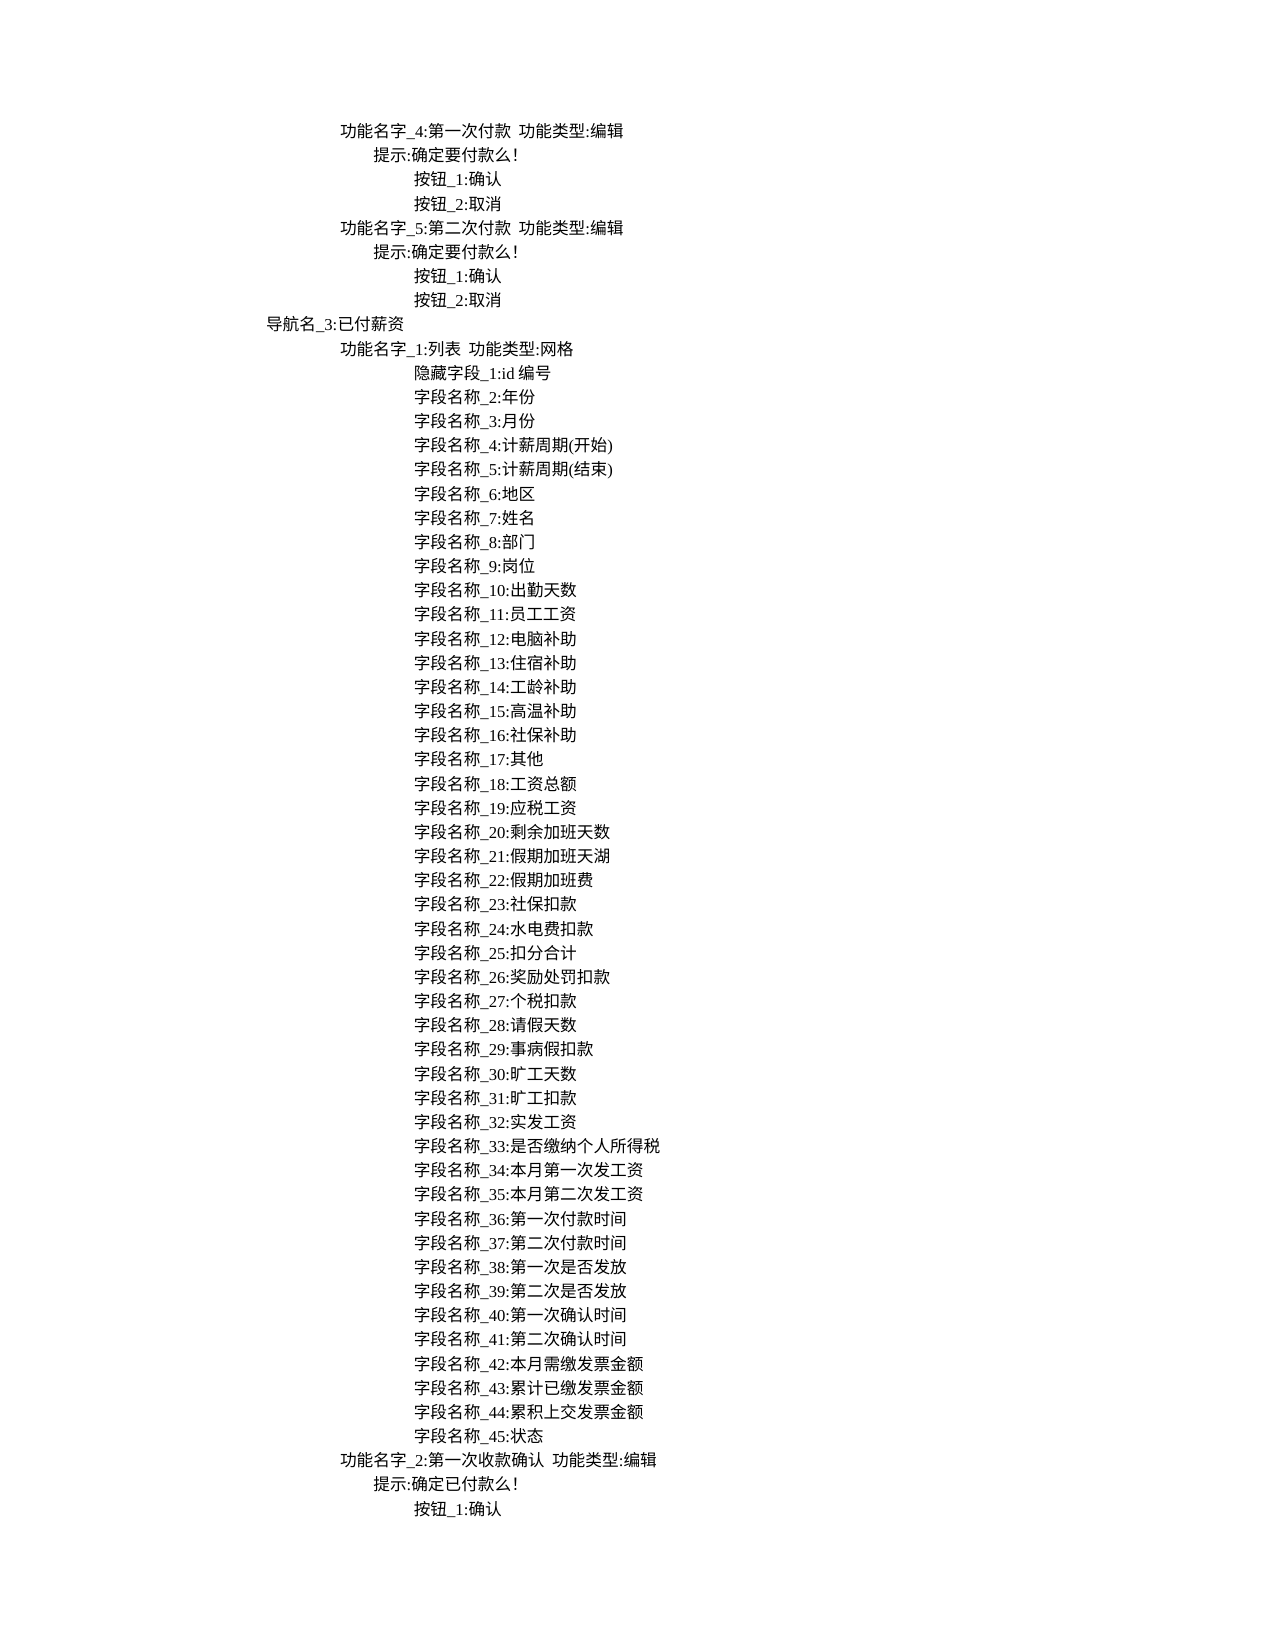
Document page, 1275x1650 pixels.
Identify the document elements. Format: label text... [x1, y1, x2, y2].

text 字段名称_25:扣分合计 [118, 940, 1157, 964]
text 字段名称_22:假期加班费 [118, 867, 1157, 891]
text 字段名称_42:本月需缴发票金额 [118, 1351, 1157, 1375]
text 字段名称_36:第一次付款时间 [118, 1206, 1157, 1230]
text 功能名字_1:列表 功能类型:网格 [118, 336, 1157, 360]
text 字段名称_16:社保补助 [118, 722, 1157, 746]
text 字段名称_10:出勤天数 [118, 577, 1157, 601]
text 字段名称_3:月份 [118, 408, 1157, 432]
text 按钮_2:取消 [118, 287, 1157, 311]
text 字段名称_7:姓名 [118, 505, 1157, 529]
text 字段名称_6:地区 [118, 481, 1157, 505]
text 按钮_1:确认 [118, 166, 1157, 191]
text 字段名称_37:第二次付款时间 [118, 1230, 1157, 1254]
text 字段名称_26:奖励处罚扣款 [118, 964, 1157, 988]
text 字段名称_41:第二次确认时间 [118, 1326, 1157, 1351]
text 字段名称_45:状态 [118, 1423, 1157, 1447]
text 导航名_3:已付薪资 [118, 311, 1157, 336]
text 字段名称_24:水电费扣款 [118, 916, 1157, 940]
text 字段名称_5:计薪周期(结束) [118, 456, 1157, 481]
text 功能名字_2:第一次收款确认 功能类型:编辑 [118, 1447, 1157, 1471]
text 字段名称_4:计薪周期(开始) [118, 432, 1157, 456]
text 提示:确定要付款么！ [118, 239, 1157, 263]
text 字段名称_13:住宿补助 [118, 650, 1157, 674]
text 字段名称_34:本月第一次发工资 [118, 1157, 1157, 1181]
text 字段名称_27:个税扣款 [118, 988, 1157, 1012]
text 字段名称_2:年份 [118, 384, 1157, 408]
text 字段名称_19:应税工资 [118, 795, 1157, 819]
text 字段名称_43:累计已缴发票金额 [118, 1375, 1157, 1399]
text 字段名称_29:事病假扣款 [118, 1036, 1157, 1061]
text 字段名称_35:本月第二次发工资 [118, 1181, 1157, 1206]
text 字段名称_33:是否缴纳个人所得税 [118, 1133, 1157, 1157]
text 字段名称_8:部门 [118, 529, 1157, 553]
text 字段名称_30:旷工天数 [118, 1061, 1157, 1085]
text 字段名称_38:第一次是否发放 [118, 1254, 1157, 1278]
text 字段名称_11:员工工资 [118, 601, 1157, 626]
text 按钮_1:确认 [118, 1496, 1157, 1520]
text 字段名称_15:高温补助 [118, 698, 1157, 722]
text 隐藏字段_1:id编号 [118, 360, 1157, 384]
text 字段名称_44:累积上交发票金额 [118, 1399, 1157, 1423]
text 字段名称_17:其他 [118, 746, 1157, 771]
text 字段名称_20:剩余加班天数 [118, 819, 1157, 843]
text 提示:确定已付款么！ [118, 1471, 1157, 1496]
text 字段名称_14:工龄补助 [118, 674, 1157, 698]
text 按钮_1:确认 [118, 263, 1157, 287]
text 字段名称_23:社保扣款 [118, 891, 1157, 916]
text 功能名字_5:第二次付款 功能类型:编辑 [118, 215, 1157, 239]
text 按钮_2:取消 [118, 191, 1157, 215]
text 字段名称_28:请假天数 [118, 1012, 1157, 1036]
text 提示:确定要付款么！ [118, 142, 1157, 166]
text 字段名称_32:实发工资 [118, 1109, 1157, 1133]
text 字段名称_31:旷工扣款 [118, 1085, 1157, 1109]
text 字段名称_18:工资总额 [118, 771, 1157, 795]
text 字段名称_12:电脑补助 [118, 626, 1157, 650]
text 字段名称_39:第二次是否发放 [118, 1278, 1157, 1302]
text 字段名称_9:岗位 [118, 553, 1157, 577]
text 功能名字_4:第一次付款 功能类型:编辑 [118, 118, 1157, 142]
text 字段名称_40:第一次确认时间 [118, 1302, 1157, 1326]
text 字段名称_21:假期加班天湖 [118, 843, 1157, 867]
